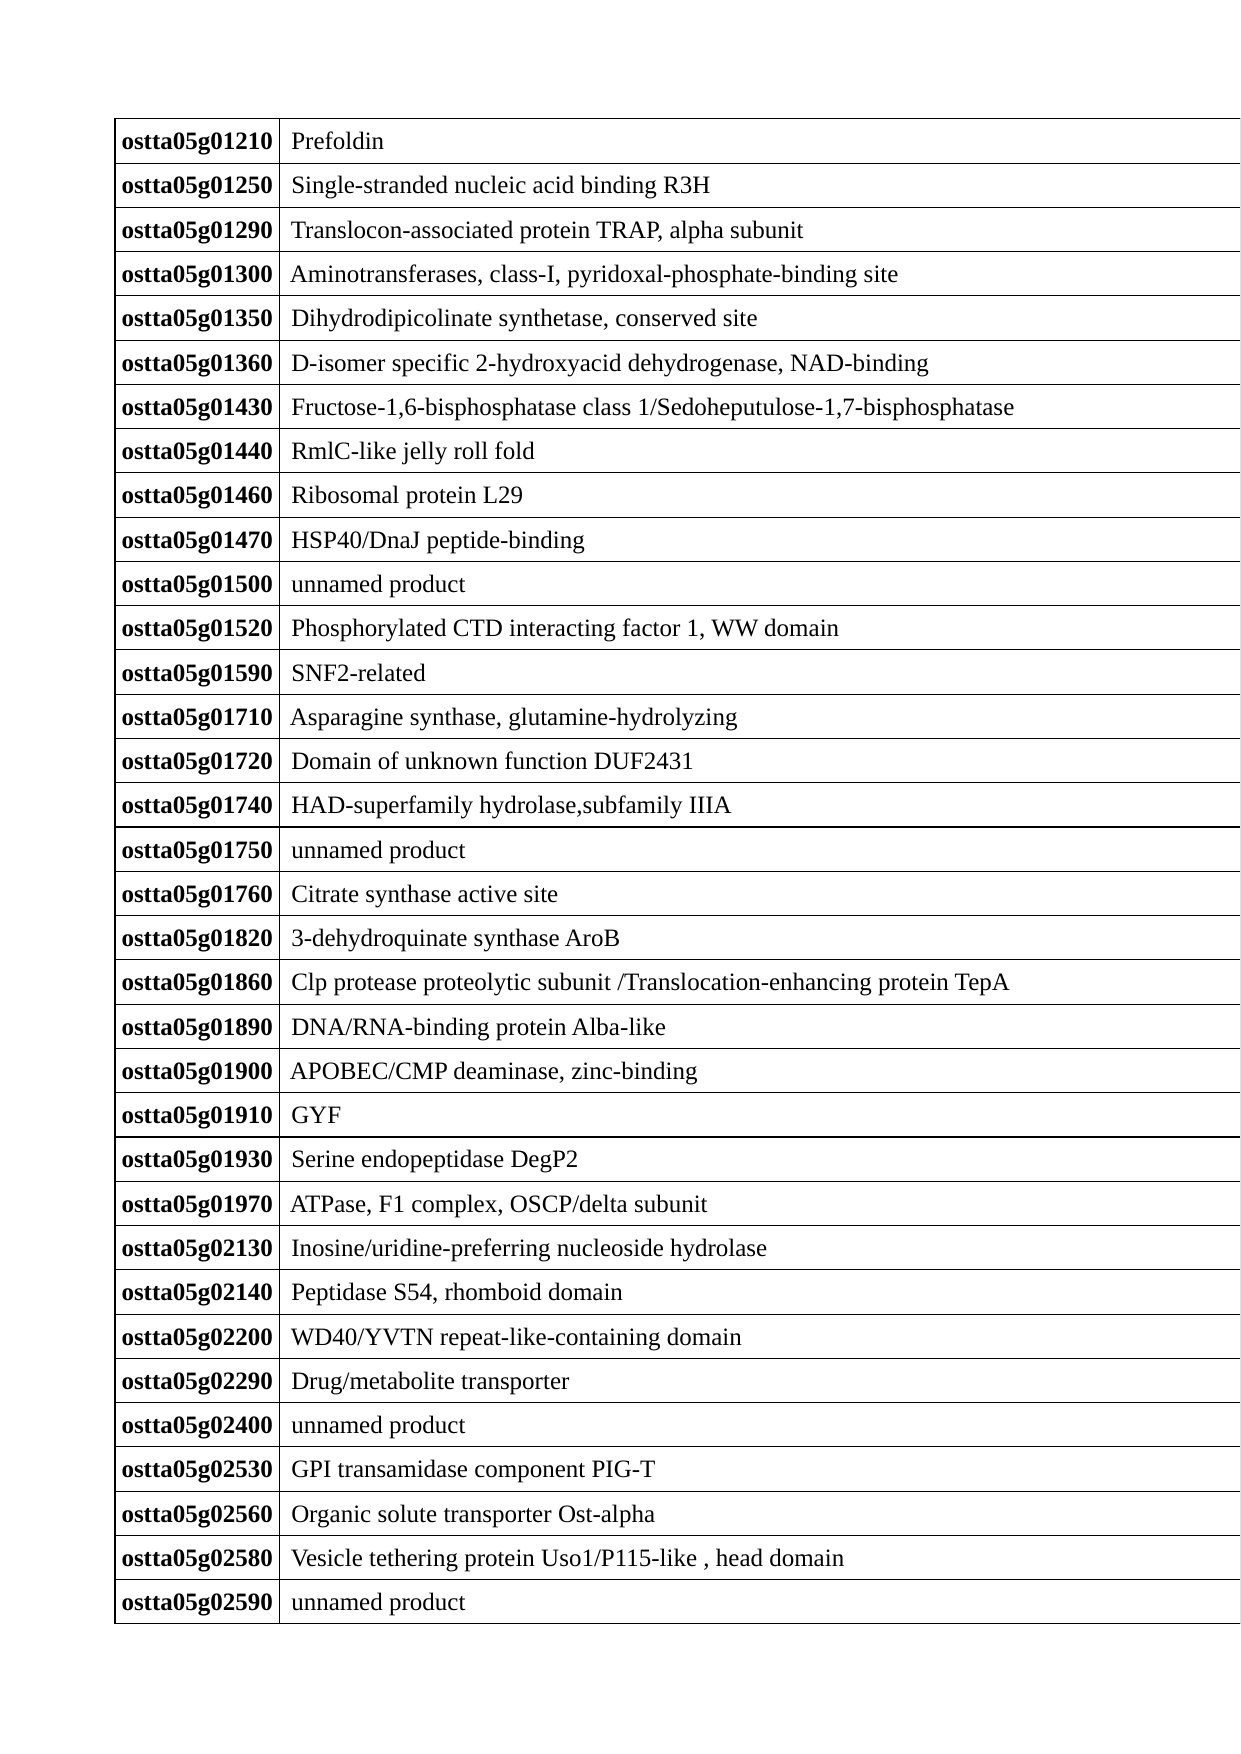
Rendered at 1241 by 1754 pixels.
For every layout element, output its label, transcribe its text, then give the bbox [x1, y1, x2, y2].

table_cell HAD-superfamily hydrolase,subfamily IIIA [280, 783, 1240, 826]
table_cell ostta05g02580 [116, 1536, 279, 1579]
table_cell ostta05g01360 [116, 341, 279, 384]
table_cell APOBEC/CMP deaminase, zinc-binding [280, 1049, 1240, 1092]
table_cell ostta05g02290 [116, 1359, 279, 1402]
table_cell Serine endopeptidase DegP2 [280, 1138, 1240, 1181]
table_cell Aminotransferases, class-I, pyridoxal-phosphate-binding site [280, 252, 1240, 295]
table_cell ostta05g02130 [116, 1226, 279, 1269]
table_cell SNF2-related [280, 650, 1240, 694]
table_cell ostta05g01520 [116, 606, 279, 649]
table_cell ostta05g01900 [116, 1049, 279, 1092]
table_cell ostta05g01750 [116, 828, 279, 871]
table_cell GPI transamidase component PIG-T [280, 1447, 1240, 1491]
table_cell 3-dehydroquinate synthase AroB [280, 916, 1240, 959]
table_cell ostta05g01210 [116, 119, 279, 162]
table_cell unnamed product [280, 562, 1240, 605]
table_cell Inosine/uridine-preferring nucleoside hydrolase [280, 1226, 1240, 1269]
table_cell Single-stranded nucleic acid binding R3H [280, 164, 1240, 207]
table_cell ostta05g01740 [116, 783, 279, 826]
table_cell ostta05g01590 [116, 650, 279, 694]
table_cell Prefoldin [280, 119, 1240, 162]
table_cell ostta05g02400 [116, 1403, 279, 1446]
table_cell Organic solute transporter Ost-alpha [280, 1492, 1240, 1535]
table_cell ostta05g01250 [116, 164, 279, 207]
table_cell ostta05g01290 [116, 208, 279, 251]
table_cell ostta05g02200 [116, 1315, 279, 1358]
table_cell Domain of unknown function DUF2431 [280, 739, 1240, 782]
table_cell ostta05g01890 [116, 1005, 279, 1048]
table_cell ostta05g01710 [116, 695, 279, 738]
table_cell Ribosomal protein L29 [280, 473, 1240, 517]
table_cell ATPase, F1 complex, OSCP/delta subunit [280, 1182, 1240, 1225]
table_cell ostta05g01930 [116, 1138, 279, 1181]
table_cell ostta05g01470 [116, 518, 279, 561]
table_cell ostta05g01910 [116, 1093, 279, 1136]
table_cell unnamed product [280, 1580, 1240, 1623]
table_cell Phosphorylated CTD interacting factor 1, WW domain [280, 606, 1240, 649]
table_cell Drug/metabolite transporter [280, 1359, 1240, 1402]
table_cell ostta05g01720 [116, 739, 279, 782]
table_cell unnamed product [280, 828, 1240, 871]
table_cell Translocon-associated protein TRAP, alpha subunit [280, 208, 1240, 251]
table_cell Dihydrodipicolinate synthetase, conserved site [280, 296, 1240, 339]
table_cell unnamed product [280, 1403, 1240, 1446]
table_cell HSP40/DnaJ peptide-binding [280, 518, 1240, 561]
table_cell ostta05g01300 [116, 252, 279, 295]
table_cell Peptidase S54, rhomboid domain [280, 1270, 1240, 1313]
table_cell ostta05g02530 [116, 1447, 279, 1491]
table_cell ostta05g01860 [116, 960, 279, 1003]
table_cell WD40/YVTN repeat-like-containing domain [280, 1315, 1240, 1358]
table_cell Asparagine synthase, glutamine-hydrolyzing [280, 695, 1240, 738]
table_cell ostta05g01430 [116, 385, 279, 428]
table_cell D-isomer specific 2-hydroxyacid dehydrogenase, NAD-binding [280, 341, 1240, 384]
table_cell ostta05g02590 [116, 1580, 279, 1623]
table_cell ostta05g01970 [116, 1182, 279, 1225]
table_cell GYF [280, 1093, 1240, 1136]
table_cell Citrate synthase active site [280, 872, 1240, 915]
table_cell Fructose-1,6-bisphosphatase class 1/Sedoheputulose-1,7-bisphosphatase [280, 385, 1240, 428]
table_cell ostta05g01760 [116, 872, 279, 915]
table_cell RmlC-like jelly roll fold [280, 429, 1240, 472]
table_cell DNA/RNA-binding protein Alba-like [280, 1005, 1240, 1048]
table_cell ostta05g01440 [116, 429, 279, 472]
table_cell ostta05g01460 [116, 473, 279, 517]
table_cell ostta05g02140 [116, 1270, 279, 1313]
table_cell ostta05g01500 [116, 562, 279, 605]
table_cell Vesicle tethering protein Uso1/P115-like , head domain [280, 1536, 1240, 1579]
table_cell Clp protease proteolytic subunit /Translocation-enhancing protein TepA [280, 960, 1240, 1003]
table_cell ostta05g02560 [116, 1492, 279, 1535]
table_cell ostta05g01350 [116, 296, 279, 339]
table_cell ostta05g01820 [116, 916, 279, 959]
